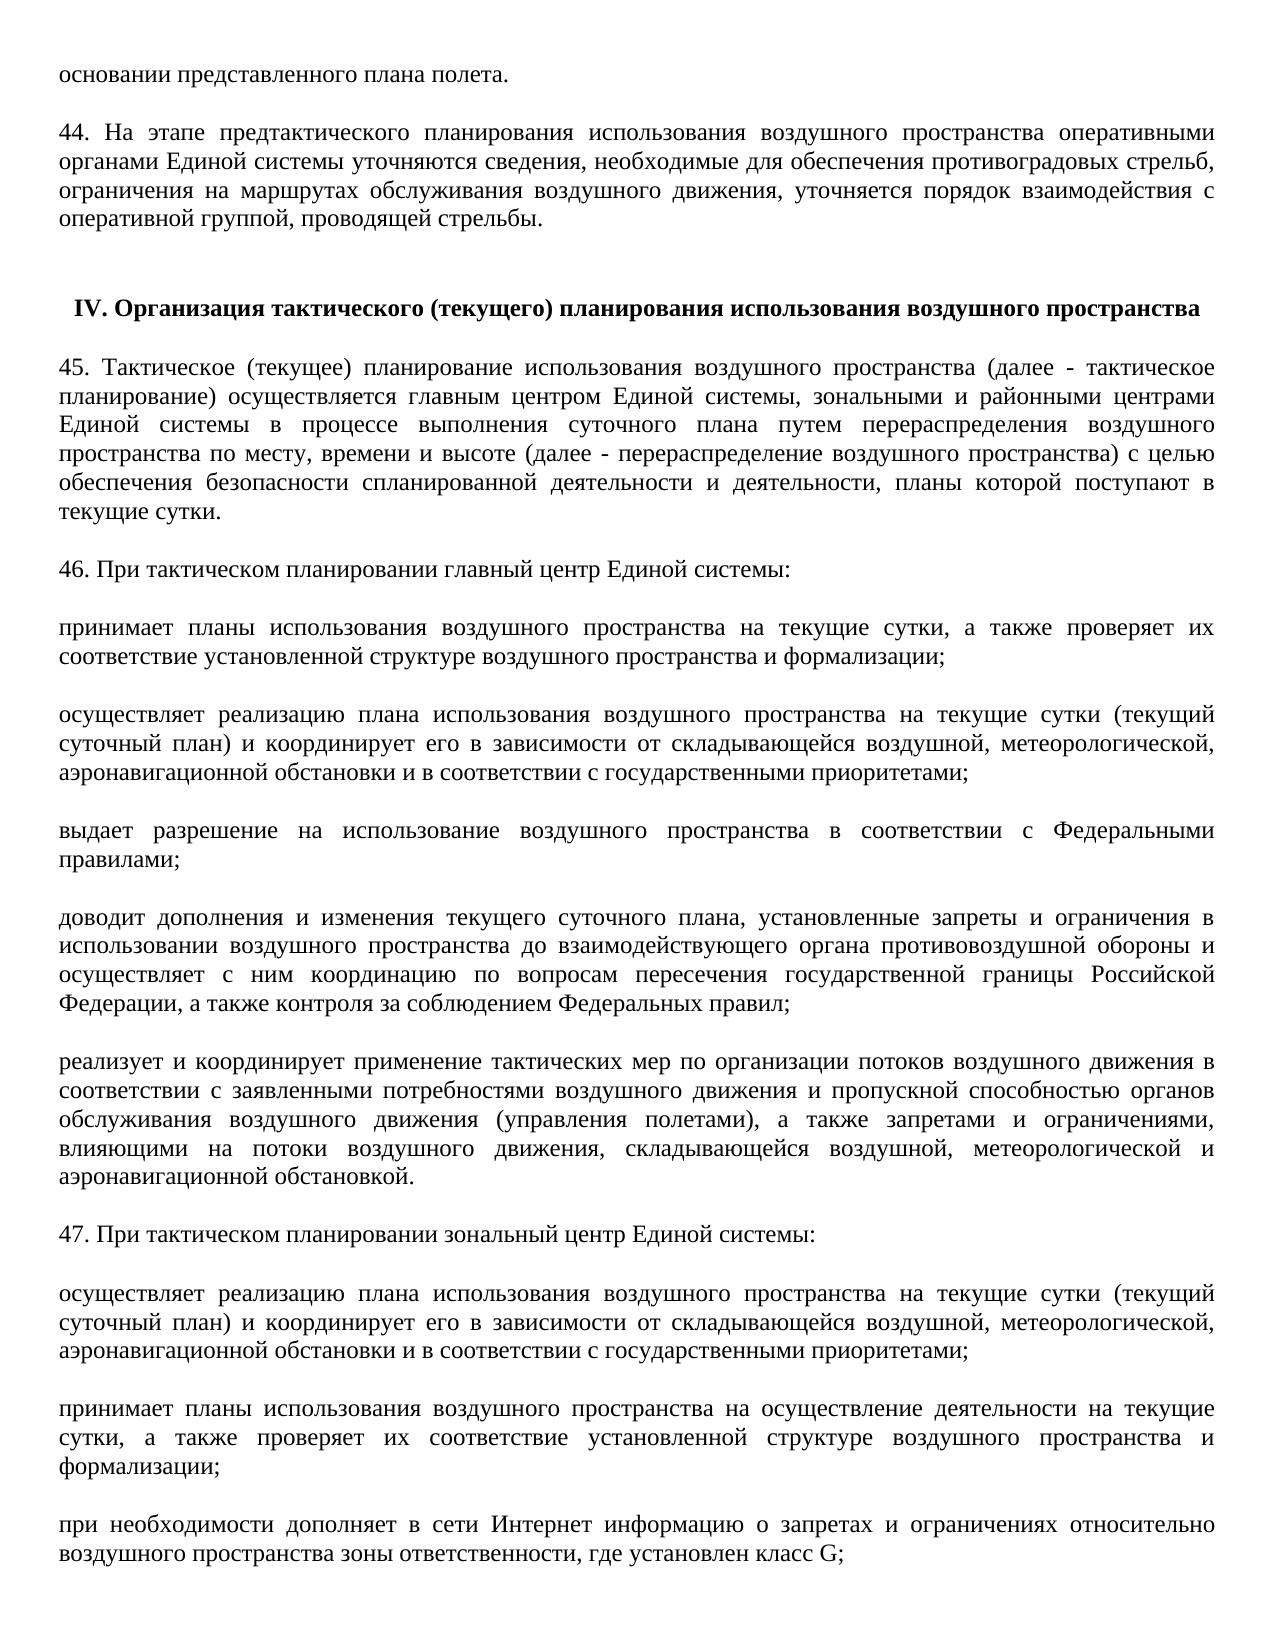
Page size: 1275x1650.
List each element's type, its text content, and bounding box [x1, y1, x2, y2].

text основании представленного плана полета. [58, 59, 1216, 88]
text осуществляет реализацию плана использования воздушного пространства на текущие сутки (текущий суточный план) и координирует его в зависимости от складывающейся воздушной, метеорологической, аэронавигационной обстановки и в соответствии с государственными приоритетами; [58, 1278, 1216, 1364]
text принимает планы использования воздушного пространства на текущие сутки, а также проверяет их соответствие установленной структуре воздушного пространства и формализации; [58, 612, 1216, 670]
text 44. На этапе предтактического планирования использования воздушного пространства оперативными органами Единой системы уточняются сведения, необходимые для обеспечения противоградовых стрельб, ограничения на маршрутах обслуживания воздушного движения, уточняется порядок взаимодействия с оперативной группой, проводящей стрельбы. [58, 117, 1216, 232]
text 47. При тактическом планировании зональный центр Единой системы: [58, 1219, 1216, 1248]
text реализует и координирует применение тактических мер по организации потоков воздушного движения в соответствии с заявленными потребностями воздушного движения и пропускной способностью органов обслуживания воздушного движения (управления полетами), а также запретами и ограничениями, влияющими на потоки воздушного движения, складывающейся воздушной, метеорологической и аэронавигационной обстановкой. [58, 1046, 1216, 1190]
text 46. При тактическом планировании главный центр Единой системы: [58, 554, 1216, 583]
text 45. Тактическое (текущее) планирование использования воздушного пространства (далее - тактическое планирование) осуществляется главным центром Единой системы, зональными и районными центрами Единой системы в процессе выполнения суточного плана путем перераспределения воздушного пространства по месту, времени и высоте (далее - перераспределение воздушного пространства) с целью обеспечения безопасности спланированной деятельности и деятельности, планы которой поступают в текущие сутки. [58, 352, 1216, 524]
text доводит дополнения и изменения текущего суточного плана, установленные запреты и ограничения в использовании воздушного пространства до взаимодействующего органа противовоздушной обороны и осуществляет с ним координацию по вопросам пересечения государственной границы Российской Федерации, а также контроля за соблюдением Федеральных правил; [58, 902, 1216, 1017]
text выдает разрешение на использование воздушного пространства в соответствии с Федеральными правилами; [58, 815, 1216, 872]
text при необходимости дополняет в сети Интернет информацию о запретах и ограничениях относительно воздушного пространства зоны ответственности, где установлен класс G; [58, 1509, 1216, 1567]
text принимает планы использования воздушного пространства на осуществление деятельности на текущие сутки, а также проверяет их соответствие установленной структуре воздушного пространства и формализации; [58, 1393, 1216, 1480]
text осуществляет реализацию плана использования воздушного пространства на текущие сутки (текущий суточный план) и координирует его в зависимости от складывающейся воздушной, метеорологической, аэронавигационной обстановки и в соответствии с государственными приоритетами; [58, 699, 1216, 785]
subtitle IV. Организация тактического (текущего) планирования использования воздушного пространства [58, 293, 1216, 322]
